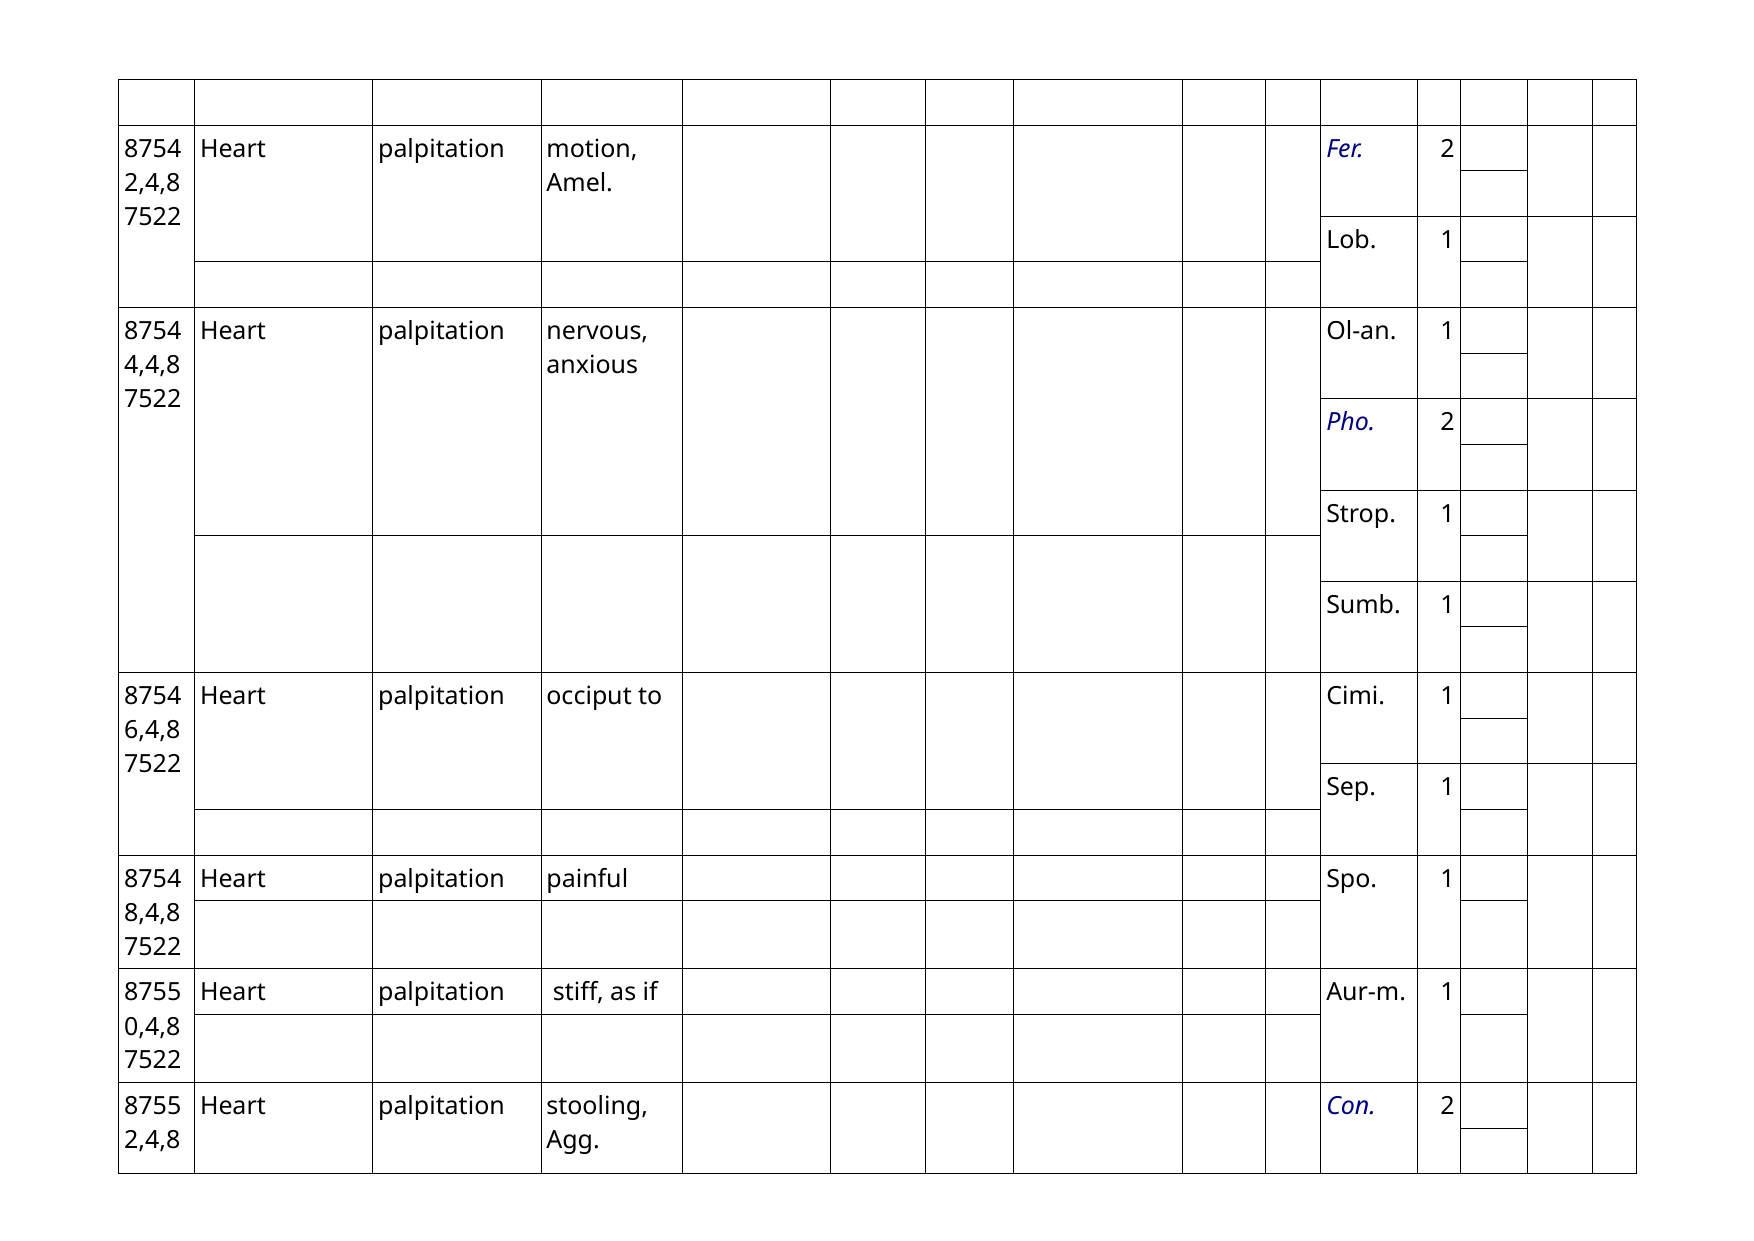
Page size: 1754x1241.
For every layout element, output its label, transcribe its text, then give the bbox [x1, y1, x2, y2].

table_cell [831, 80, 925, 124]
table_cell Sep. [1321, 764, 1417, 854]
table_cell palpitation [373, 1083, 541, 1173]
table_cell [373, 536, 541, 672]
table_cell [1461, 126, 1527, 170]
table_cell Heart [195, 308, 372, 535]
table_cell [683, 673, 830, 809]
table_cell [195, 262, 372, 307]
table_cell [1014, 1083, 1182, 1173]
table_cell [373, 80, 541, 124]
table_cell [1593, 217, 1636, 307]
table_cell 1 [1418, 969, 1460, 1082]
table_cell occiput to [542, 673, 682, 809]
table_cell [1593, 969, 1636, 1082]
table_cell 1 [1418, 308, 1460, 398]
table_cell [831, 308, 925, 535]
table_cell [1593, 126, 1636, 216]
table_cell [831, 1015, 925, 1082]
table_cell [1593, 491, 1636, 581]
table_cell [926, 536, 1013, 672]
table_cell [1183, 1083, 1265, 1173]
table_cell [683, 80, 830, 124]
table_cell [831, 673, 925, 809]
table_cell [1183, 856, 1265, 900]
table_cell 2 [1418, 399, 1460, 489]
table_cell [1183, 536, 1265, 672]
table_cell [1461, 1083, 1527, 1128]
table_cell [542, 1015, 682, 1082]
table_cell [1014, 308, 1182, 535]
table_cell [831, 969, 925, 1014]
table_cell motion, Amel. [542, 126, 682, 261]
table_cell [926, 969, 1013, 1014]
table_cell [831, 126, 925, 261]
table_cell 1 [1418, 856, 1460, 968]
table_cell [1461, 308, 1527, 353]
table_cell [1266, 673, 1320, 809]
table_cell [1183, 308, 1265, 535]
table_cell [1266, 80, 1320, 124]
table_cell [1461, 719, 1527, 763]
table_cell 87550,4,87522 [119, 969, 194, 1082]
table_cell [542, 810, 682, 854]
table_cell 87548,4,87522 [119, 856, 194, 968]
table_cell [683, 536, 830, 672]
table_cell [542, 262, 682, 307]
table_cell [1461, 901, 1527, 968]
table_cell [1418, 80, 1460, 124]
table_cell palpitation [373, 856, 541, 900]
table_cell [1183, 1015, 1265, 1082]
table_cell [373, 1015, 541, 1082]
table_cell [542, 80, 682, 124]
table_cell [1528, 1083, 1592, 1173]
table_cell Ol-an. [1321, 308, 1417, 398]
table_cell 1 [1418, 673, 1460, 763]
table_cell [542, 536, 682, 672]
table_cell [683, 969, 830, 1014]
table_cell [1593, 856, 1636, 968]
table_cell [1266, 308, 1320, 535]
table_cell Strop. [1321, 491, 1417, 581]
table_cell [1183, 80, 1265, 124]
table_cell [1014, 1015, 1182, 1082]
table_cell [831, 536, 925, 672]
table_cell [1461, 582, 1527, 626]
table_cell [1461, 354, 1527, 398]
table_cell 87546,4,87522 [119, 673, 194, 854]
table_cell palpitation [373, 308, 541, 535]
table_cell [1528, 764, 1592, 854]
table_cell [831, 901, 925, 968]
table_cell Heart [195, 673, 372, 809]
table_cell Heart [195, 126, 372, 261]
table_cell [683, 856, 830, 900]
table_cell [1183, 262, 1265, 307]
table_cell [1593, 80, 1636, 124]
table_cell [683, 810, 830, 854]
table_cell [1014, 969, 1182, 1014]
table_cell 87552,4,8 [119, 1083, 194, 1173]
table_cell [926, 262, 1013, 307]
table_cell stiff, as if [542, 969, 682, 1014]
table_cell [1461, 445, 1527, 489]
table_cell [1461, 856, 1527, 900]
table_cell [1014, 262, 1182, 307]
table_cell nervous, anxious [542, 308, 682, 535]
table_cell [1266, 262, 1320, 307]
table_cell [1528, 399, 1592, 489]
table_cell [1266, 901, 1320, 968]
table_cell [1461, 1015, 1527, 1082]
table_cell Heart [195, 1083, 372, 1173]
table_cell 2 [1418, 126, 1460, 216]
table_cell [195, 901, 372, 968]
table_cell [1528, 80, 1592, 124]
table_cell [195, 80, 372, 124]
table_cell [1461, 627, 1527, 672]
table_cell 87544,4,87522 [119, 308, 194, 672]
table_cell 87542,4,87522 [119, 126, 194, 307]
table_cell [926, 126, 1013, 261]
table_cell [1266, 126, 1320, 261]
table_cell [1528, 673, 1592, 763]
table_cell [1461, 80, 1527, 124]
table_cell 1 [1418, 582, 1460, 672]
table_cell [1266, 1015, 1320, 1082]
table_cell 1 [1418, 217, 1460, 307]
table_cell [926, 901, 1013, 968]
table_cell 1 [1418, 764, 1460, 854]
table_cell [1266, 536, 1320, 672]
table_cell 2 [1418, 1083, 1460, 1173]
table_cell [831, 1083, 925, 1173]
table_cell Fer. [1321, 126, 1417, 216]
table_cell [683, 901, 830, 968]
table_cell [1183, 969, 1265, 1014]
table_cell [1321, 80, 1417, 124]
table_cell [926, 1083, 1013, 1173]
table_cell [1014, 536, 1182, 672]
table_cell [926, 673, 1013, 809]
table_cell [1461, 262, 1527, 307]
table_cell palpitation [373, 126, 541, 261]
table_cell [1593, 582, 1636, 672]
table_cell [926, 810, 1013, 854]
table_cell [683, 1015, 830, 1082]
table_cell painful [542, 856, 682, 900]
table_cell [683, 1083, 830, 1173]
table_cell [683, 126, 830, 261]
table_cell [542, 901, 682, 968]
table_cell [831, 262, 925, 307]
table_cell [119, 80, 194, 124]
table_cell [1528, 582, 1592, 672]
table_cell [683, 308, 830, 535]
table_cell Spo. [1321, 856, 1417, 968]
table_cell [926, 80, 1013, 124]
table_cell Pho. [1321, 399, 1417, 489]
table_cell [1014, 673, 1182, 809]
table_cell palpitation [373, 673, 541, 809]
table_cell [1461, 969, 1527, 1014]
table_cell [1528, 491, 1592, 581]
table_cell [1266, 810, 1320, 854]
table_cell [373, 810, 541, 854]
table_cell [1461, 1129, 1527, 1173]
table_cell Sumb. [1321, 582, 1417, 672]
table_cell [1461, 217, 1527, 261]
table_cell [195, 536, 372, 672]
table_cell [373, 901, 541, 968]
table_cell [1528, 217, 1592, 307]
table_cell palpitation [373, 969, 541, 1014]
table_cell Cimi. [1321, 673, 1417, 763]
table_cell Aur-m. [1321, 969, 1417, 1082]
table_cell [1014, 810, 1182, 854]
table_cell [1014, 856, 1182, 900]
table_cell [831, 810, 925, 854]
table_cell [1461, 764, 1527, 809]
table_cell [1593, 673, 1636, 763]
table_cell [1461, 536, 1527, 581]
table_cell [1461, 491, 1527, 535]
table_cell [1266, 1083, 1320, 1173]
table_cell [1183, 810, 1265, 854]
table_cell [926, 1015, 1013, 1082]
table_cell [1014, 901, 1182, 968]
table_cell [195, 1015, 372, 1082]
table_cell [1528, 308, 1592, 398]
table_cell [195, 810, 372, 854]
table_cell [1461, 673, 1527, 718]
table_cell stooling, Agg. [542, 1083, 682, 1173]
table_cell [1528, 969, 1592, 1082]
table_cell [831, 856, 925, 900]
table_cell [1528, 856, 1592, 968]
table_cell [683, 262, 830, 307]
table_cell [926, 308, 1013, 535]
table_cell 1 [1418, 491, 1460, 581]
table_cell Heart [195, 856, 372, 900]
table_cell [1593, 399, 1636, 489]
table_cell [1266, 856, 1320, 900]
table_cell Con. [1321, 1083, 1417, 1173]
table_cell [1593, 764, 1636, 854]
table_cell [1183, 673, 1265, 809]
table_cell [1461, 399, 1527, 444]
table_cell [1266, 969, 1320, 1014]
table_cell [1014, 80, 1182, 124]
table_cell Heart [195, 969, 372, 1014]
table_cell [926, 856, 1013, 900]
table_cell [1593, 308, 1636, 398]
table_cell [1014, 126, 1182, 261]
table_cell [1183, 901, 1265, 968]
table_cell [1593, 1083, 1636, 1173]
table_cell [1461, 810, 1527, 854]
table_cell [1183, 126, 1265, 261]
table_cell [1528, 126, 1592, 216]
table_cell [373, 262, 541, 307]
table_cell Lob. [1321, 217, 1417, 307]
table_cell [1461, 171, 1527, 216]
